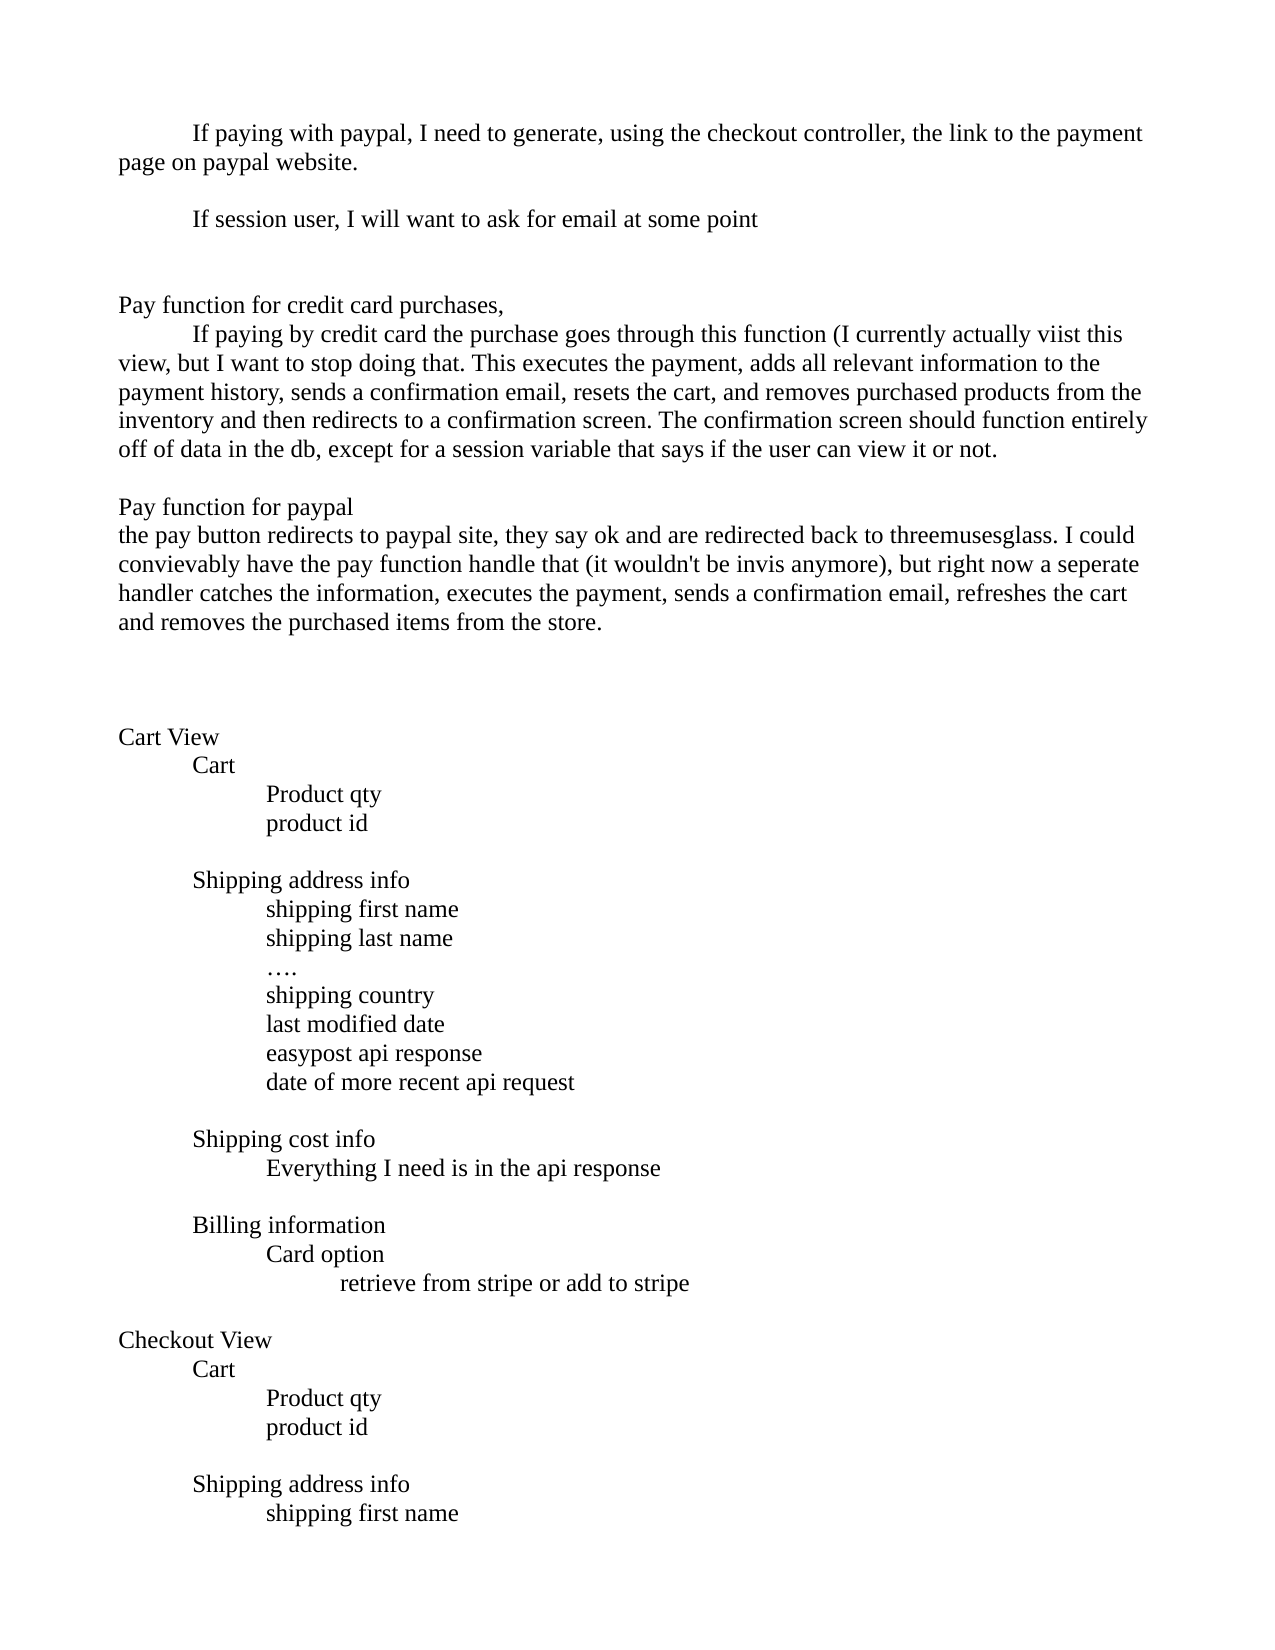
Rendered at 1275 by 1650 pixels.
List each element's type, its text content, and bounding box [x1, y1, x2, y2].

text last modified date [118, 1009, 1157, 1038]
text shipping first name [118, 1498, 1157, 1527]
text If paying with paypal, I need to generate, using the checkout controller, the link to the payment page on paypal website. [118, 118, 1157, 176]
text Pay function for credit card purchases, [118, 291, 1157, 319]
text If paying by credit card the purchase goes through this function (I currently actually viist this view, but I want to stop doing that. This executes the payment, adds all relevant information to the payment history, sends a confirmation email, resets the cart, and removes purchased products from the inventory and then redirects to a confirmation screen. The confirmation screen should function entirely off of data in the db, except for a session variable that says if the user can view it or not. [118, 319, 1157, 463]
text Shipping cost info [118, 1124, 1157, 1153]
text easypost api response [118, 1038, 1157, 1067]
text Product qty [118, 779, 1157, 808]
text If session user, I will want to ask for email at some point [118, 204, 1157, 233]
text Billing information [118, 1211, 1157, 1239]
text …. [118, 952, 1157, 981]
text Product qty [118, 1383, 1157, 1412]
text Pay function for paypal [118, 492, 1157, 521]
text retrieve from stripe or add to stripe [118, 1268, 1157, 1297]
text Cart [118, 1354, 1157, 1383]
text shipping country [118, 981, 1157, 1009]
text product id [118, 808, 1157, 837]
text Everything I need is in the api response [118, 1153, 1157, 1182]
text Shipping address info [118, 866, 1157, 894]
text date of more recent api request [118, 1067, 1157, 1096]
text shipping last name [118, 923, 1157, 952]
text Cart View [118, 722, 1157, 751]
text Checkout View [118, 1326, 1157, 1354]
text Cart [118, 751, 1157, 779]
text the pay button redirects to paypal site, they say ok and are redirected back to threemusesglass. I could convievably have the pay function handle that (it wouldn't be invis anymore), but right now a seperate handler catches the information, executes the payment, sends a confirmation email, refreshes the cart and removes the purchased items from the store. [118, 521, 1157, 636]
text product id [118, 1412, 1157, 1441]
text shipping first name [118, 894, 1157, 923]
text Card option [118, 1239, 1157, 1268]
text Shipping address info [118, 1469, 1157, 1498]
